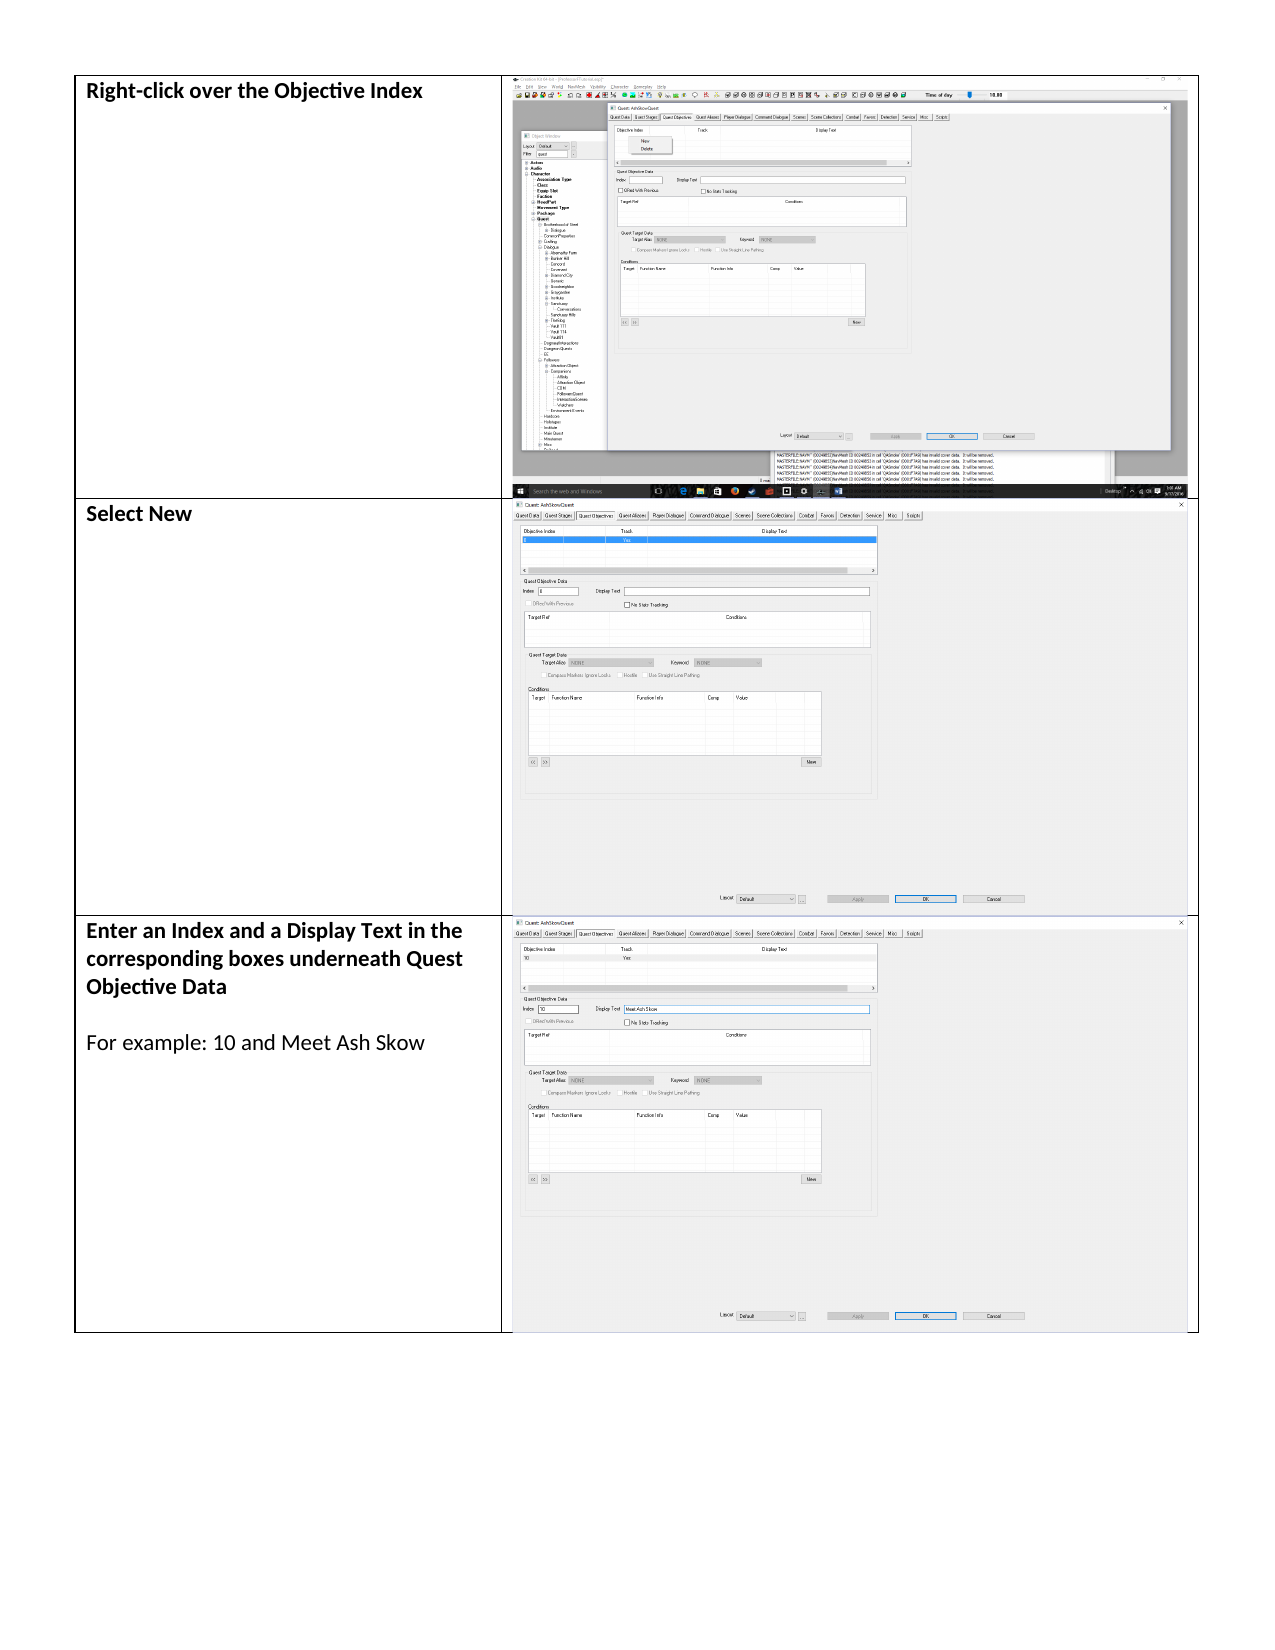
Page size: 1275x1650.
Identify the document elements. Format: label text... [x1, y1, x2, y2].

table_cell [502, 76, 512, 498]
table_cell [1188, 916, 1198, 1332]
table_cell Enter an Index and a Display Text in the corresponding boxes underneath Quest Objective Data For example: 10 and Meet Ash Skow [76, 916, 501, 1332]
table_cell [502, 916, 512, 1332]
table_cell Select New [76, 499, 501, 915]
table_cell [1188, 499, 1198, 915]
table_cell [1188, 76, 1198, 498]
table_cell Right-click over the Objective Index [76, 76, 501, 498]
table_cell [502, 499, 512, 915]
